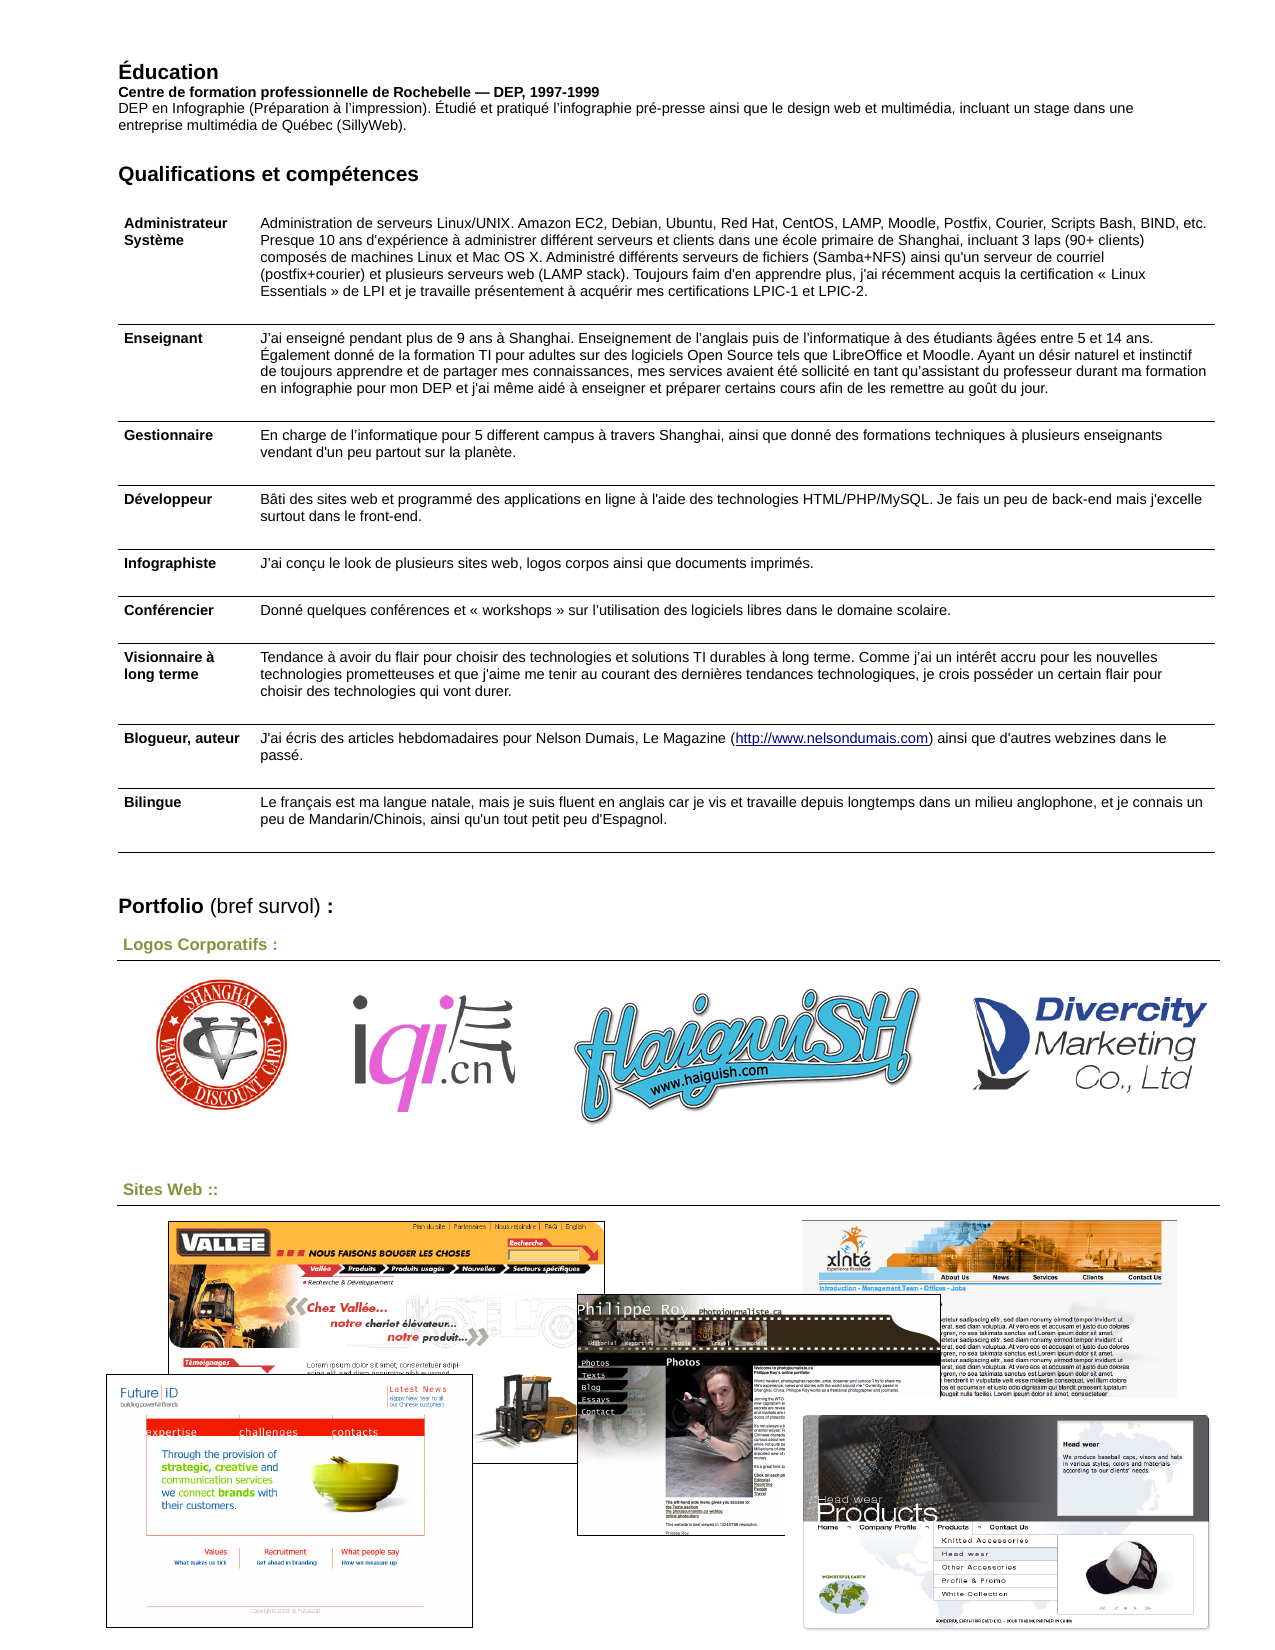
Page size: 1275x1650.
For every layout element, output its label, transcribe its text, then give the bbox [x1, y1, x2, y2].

table_cell Gestionnaire [118, 422, 254, 485]
picture [938, 977, 1231, 1111]
table_cell J'ai écris des articles hebdomadaires pour Nelson Dumais, Le Magazine (http://www.nelsondumais.com) ainsi que d'autres webzines dans le passé. [254, 725, 1215, 788]
table_cell Donné quelques conférences et « workshops » sur l’utilisation des logiciels libres dans le domaine scolaire. [254, 597, 1215, 643]
table_cell [117, 1206, 1220, 1397]
table_cell [117, 961, 1220, 1163]
table_cell Conférencier [118, 597, 254, 643]
table_cell Sites Web :: [117, 1163, 1220, 1205]
picture [573, 988, 922, 1127]
table_cell Tendance à avoir du flair pour choisir des technologies et solutions TI durables à long terme. Comme j’ai un intérêt accru pour les nouvelles technologies prometteuses et que j'aime me tenir au courant des dernières tendances technologiques, je crois posséder un certain flair pour choisir des technologies qui vont durer. [254, 644, 1215, 724]
table_cell Développeur [118, 486, 254, 549]
text Qualifications et compétences [118, 161, 1157, 209]
table_cell J’ai conçu le look de plusieurs sites web, logos corpos ainsi que documents imprimés. [254, 550, 1215, 596]
table_cell Bâti des sites web et programmé des applications en ligne à l'aide des technologies HTML/PHP/MySQL. Je fais un peu de back-end mais j'excelle surtout dans le front-end. [254, 486, 1215, 549]
picture [140, 966, 301, 1125]
table_header Logos Corporatifs : [117, 918, 1220, 960]
text Centre de formation professionnelle de Rochebelle — DEP, 1997-1999 DEP en Infographie (Préparation à l’impression). Étudié et pratiqué l’infographie pré-presse ainsi que le design web et multimédia, incluant un stage dans une entreprise multimédia de Québec (SillyWeb). [118, 83, 1157, 134]
text Éducation [118, 59, 1157, 83]
table_cell Enseignant [118, 325, 254, 421]
picture [107, 1375, 472, 1627]
table_cell Le français est ma langue natale, mais je suis fluent en anglais car je vis et travaille depuis longtemps dans un milieu anglophone, et je connais un peu de Mandarin/Chinois, ainsi qu'un tout petit peu d'Espagnol. [254, 789, 1215, 852]
table_header Administration de serveurs Linux/UNIX. Amazon EC2, Debian, Ubuntu, Red Hat, CentOS, LAMP, Moodle, Postfix, Courier, Scripts Bash, BIND, etc. Presque 10 ans d'expérience à administrer différent serveurs et clients dans une école primaire de Shanghai, incluant 3 laps (90+ clients) composés de machines Linux et Mac OS X. Administré différents serveurs de fichiers (Samba+NFS) ainsi qu'un serveur de courriel (postfix+courier) et plusieurs serveurs web (LAMP stack). Toujours faim d'en apprendre plus, j'ai récemment acquis la certification « Linux Essentials » de LPI et je travaille présentement à acquérir mes certifications LPIC-1 et LPIC-2. [254, 209, 1215, 323]
table_cell Blogueur, auteur [118, 725, 254, 788]
table_cell Visionnaire à long terme [118, 644, 254, 724]
picture [353, 995, 515, 1112]
picture [578, 1220, 1233, 1650]
picture [169, 1222, 604, 1463]
table_cell En charge de l’informatique pour 5 different campus à travers Shanghai, ainsi que donné des formations techniques à plusieurs enseignants vendant d'un peu partout sur la planète. [254, 422, 1215, 485]
table_cell Bilingue [118, 789, 254, 852]
table_cell Infographiste [118, 550, 254, 596]
table_header Administrateur Système [118, 209, 254, 323]
text Portfolio (bref survol) : [118, 894, 1157, 918]
table_cell J’ai enseigné pendant plus de 9 ans à Shanghai. Enseignement de l’anglais puis de l’informatique à des étudiants âgées entre 5 et 14 ans. Également donné de la formation TI pour adultes sur des logiciels Open Source tels que LibreOffice et Moodle. Ayant un désir naturel et instinctif de toujours apprendre et de partager mes connaissances, mes services avaient été sollicité en tant qu’assistant du professeur durant ma formation en infographie pour mon DEP et j'ai même aidé à enseigner et préparer certains cours afin de les remettre au goût du jour. [254, 325, 1215, 421]
